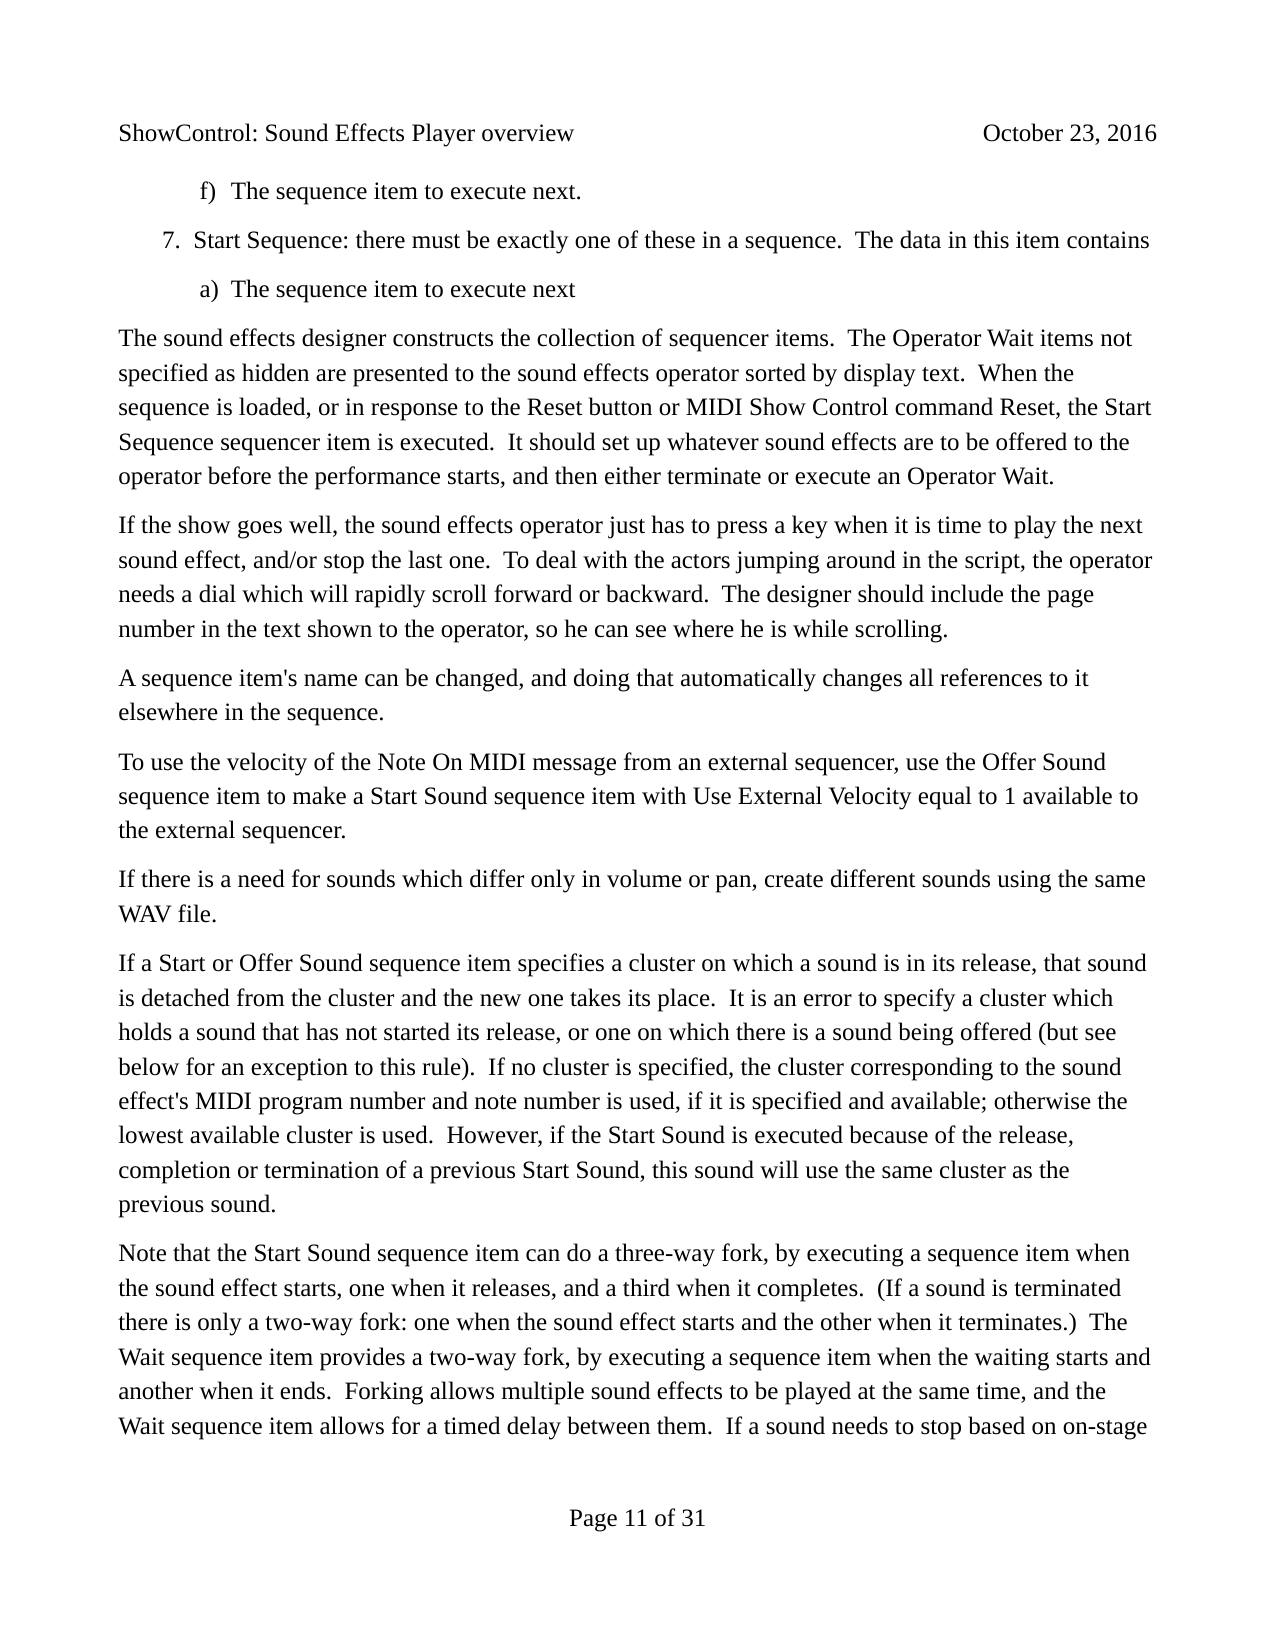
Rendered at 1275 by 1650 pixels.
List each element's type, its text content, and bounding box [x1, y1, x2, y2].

text To use the velocity of the Note On MIDI message from an external sequencer, use the Offer Sound sequence item to make a Start Sound sequence item with Use External Velocity equal to 1 available to the external sequencer. [118, 747, 1157, 844]
list The sequence item to execute next [193, 274, 1157, 303]
text Note that the Start Sound sequence item can do a three-way fork, by executing a sequence item when the sound effect starts, one when it releases, and a third when it completes. (If a sound is terminated there is only a two-way fork: one when the sound effect starts and the other when it terminates.) The Wait sequence item provides a two-way fork, by executing a sequence item when the waiting starts and another when it ends. Forking allows multiple sound effects to be played at the same time, and the Wait sequence item allows for a timed delay between them. If a sound needs to stop based on on-stage [118, 1238, 1157, 1440]
list Start Sequence: there must be exactly one of these in a sequence. The data in this item contains [156, 225, 1157, 254]
text A sequence item's name can be changed, and doing that automatically changes all references to it elsewhere in the sequence. [118, 663, 1157, 726]
text If the show goes well, the sound effects operator just has to press a key when it is time to play the next sound effect, and/or stop the last one. To deal with the actors jumping around in the script, the operator needs a dial which will rapidly scroll forward or backward. The designer should include the page number in the text shown to the operator, so he can see where he is while scrolling. [118, 511, 1157, 643]
text If a Start or Offer Sound sequence item specifies a cluster on which a sound is in its release, that sound is detached from the cluster and the new one takes its place. It is an error to specify a cluster which holds a sound that has not started its release, or one on which there is a sound being offered (but see below for an exception to this rule). If no cluster is specified, the cluster corresponding to the sound effect's MIDI program number and note number is used, if it is specified and available; otherwise the lowest available cluster is used. However, if the Start Sound is executed because of the release, completion or termination of a previous Start Sound, this sound will use the same cluster as the previous sound. [118, 948, 1157, 1218]
text The sound effects designer constructs the collection of sequencer items. The Operator Wait items not specified as hidden are presented to the sound effects operator sorted by display text. When the sequence is loaded, or in response to the Reset button or MIDI Show Control command Reset, the Start Sequence sequencer item is executed. It should set up whatever sound effects are to be offered to the operator before the performance starts, and then either terminate or execute an Operator Wait. [118, 323, 1157, 490]
list The sequence item to execute next. [193, 176, 1157, 205]
text If there is a need for sounds which differ only in volume or pan, create different sounds using the same WAV file. [118, 864, 1157, 928]
